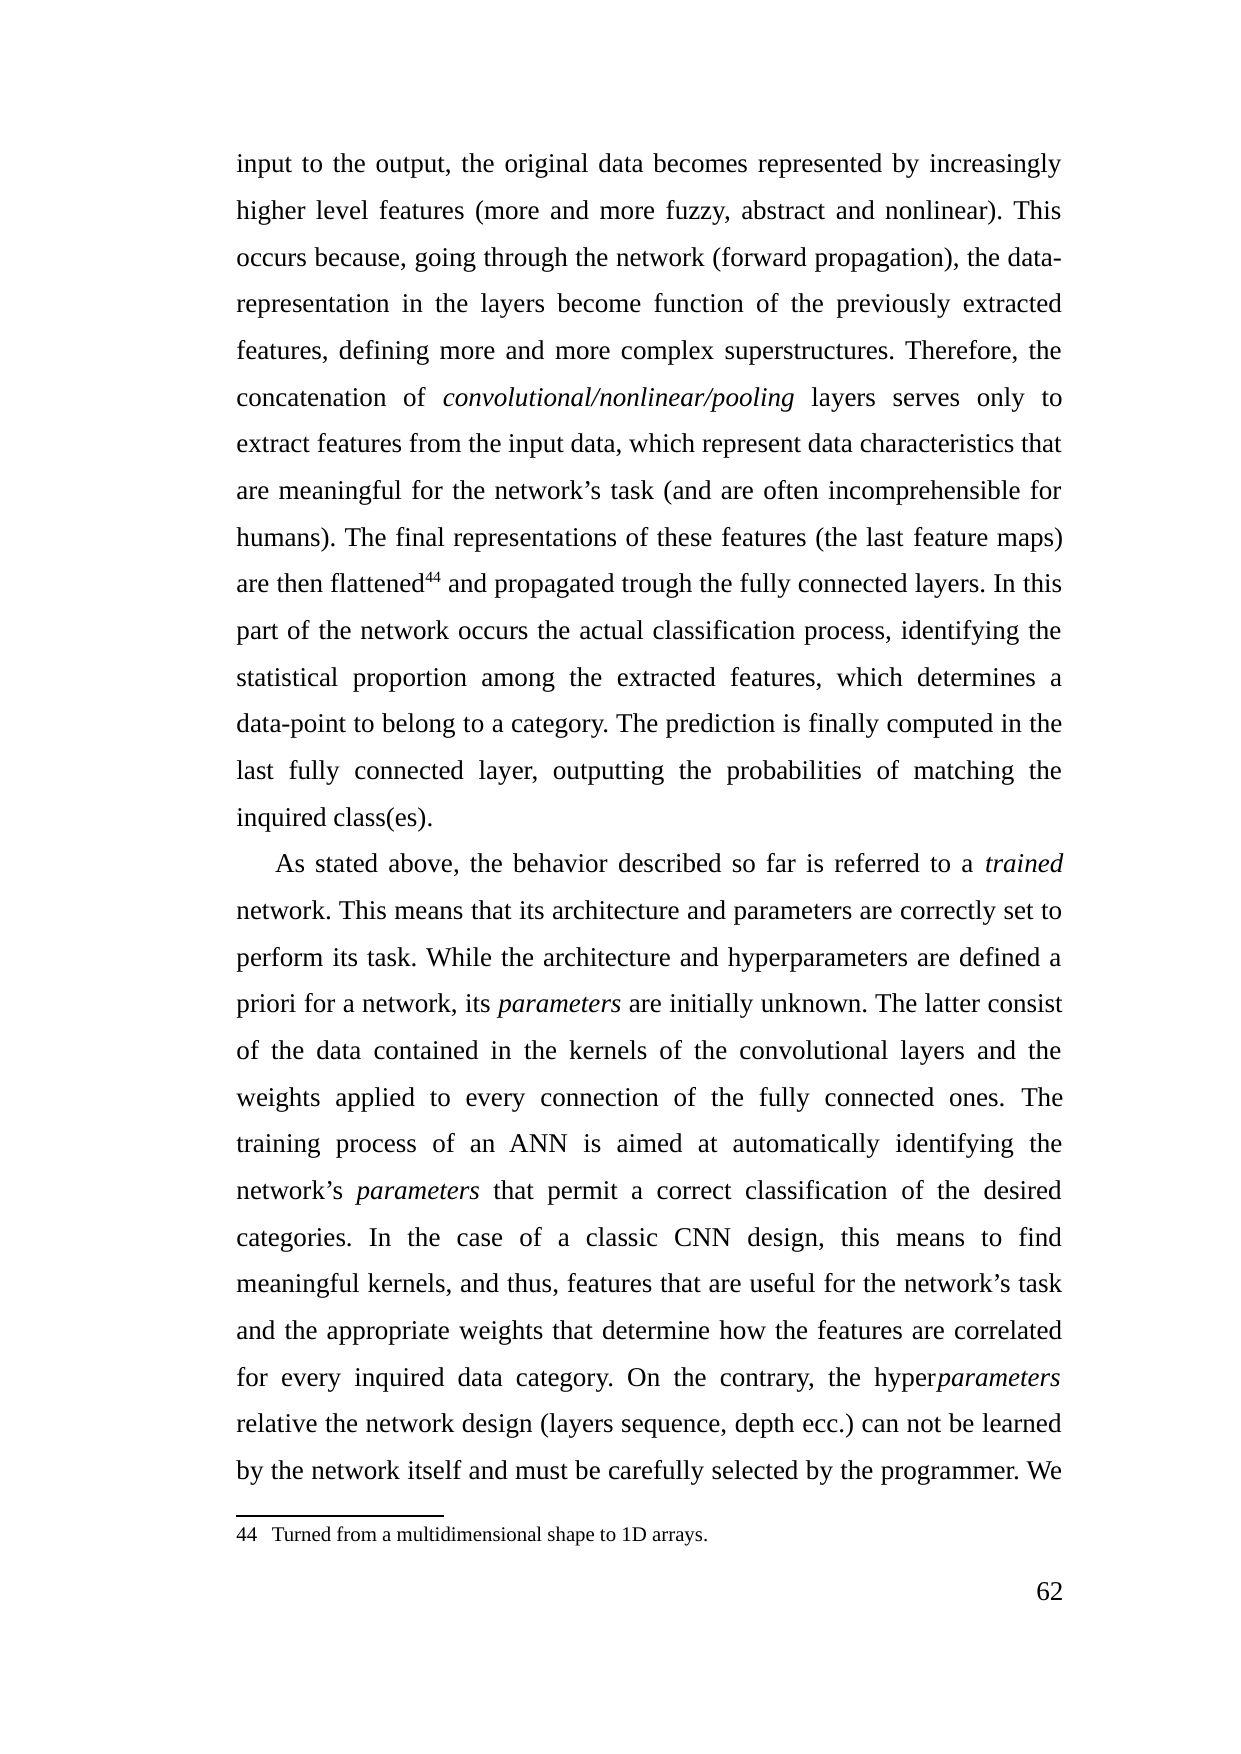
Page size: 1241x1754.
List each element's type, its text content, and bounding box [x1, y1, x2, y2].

text As stated above, the behavior described so far is referred to a trained network. This means that its architecture and parameters are correctly set to perform its task. While the architecture and hyperparameters are defined a priori for a network, its parameters are initially unknown. The latter consist of the data contained in the kernels of the convolutional layers and the weights applied to every connection of the fully connected ones. The training process of an ANN is aimed at automatically identifying the network’s parameters that permit a correct classification of the desired categories. In the case of a classic CNN design, this means to find meaningful kernels, and thus, features that are useful for the network’s task and the appropriate weights that determine how the features are correlated for every inquired data category. On the contrary, the hyperparameters relative the network design (layers sequence, depth ecc.) can not be learned by the network itself and must be carefully selected by the programmer. We [236, 848, 1063, 1485]
text Turned from a multidimensional shape to 1D arrays. [236, 1522, 1063, 1546]
text input to the output, the original data becomes represented by increasingly higher level features (more and more fuzzy, abstract and nonlinear). This occurs because, going through the network (forward propagation), the data-representation in the layers become function of the previously extracted features, defining more and more complex superstructures. Therefore, the concatenation of convolutional/nonlinear/pooling layers serves only to extract features from the input data, which represent data characteristics that are meaningful for the network’s task (and are often incomprehensible for humans). The final representations of these features (the last feature maps) are then flattened and propagated trough the fully connected layers. In this part of the network occurs the actual classification process, identifying the statistical proportion among the extracted features, which determines a data-point to belong to a category. The prediction is finally computed in the last fully connected layer, outputting the probabilities of matching the inquired class(es). [236, 148, 1063, 832]
